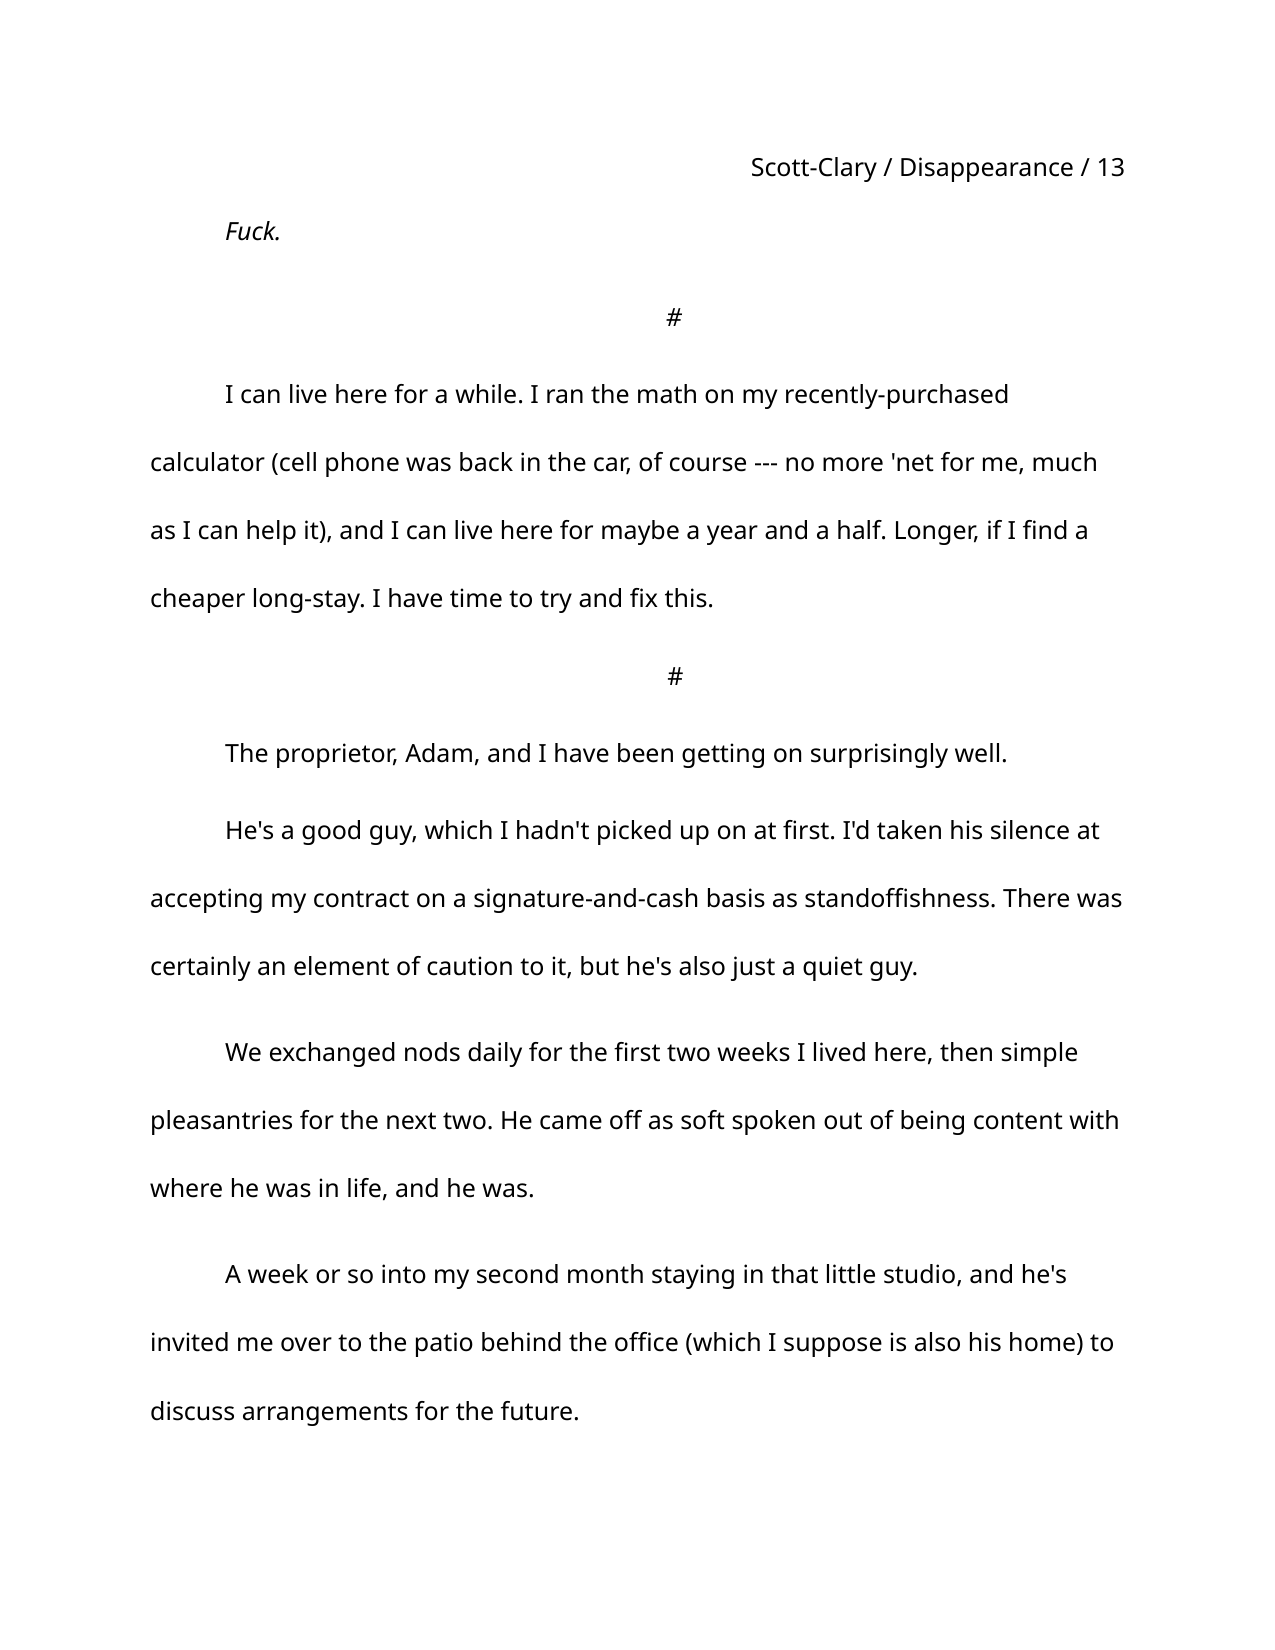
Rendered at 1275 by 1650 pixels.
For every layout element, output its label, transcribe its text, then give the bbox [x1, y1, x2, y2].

text I can live here for a while. I ran the math on my recently-purchased calculator (cell phone was back in the car, of course --- no more 'net for me, much as I can help it), and I can live here for maybe a year and a half. Longer, if I find a cheaper long-stay. I have time to try and fix this. [150, 377, 1125, 615]
text A week or so into my second month staying in that little studio, and he's invited me over to the patio behind the office (which I suppose is also his home) to discuss arrangements for the future. [150, 1257, 1125, 1427]
text He's a good guy, which I hadn't picked up on at first. I'd taken his silence at accepting my contract on a signature-and-cash basis as standoffishness. There was certainly an element of caution to it, but he's also just a quiet guy. [150, 812, 1125, 983]
text # [150, 299, 1125, 334]
text # [150, 658, 1125, 692]
text We exchanged nods daily for the first two weeks I lived here, then simple pleasantries for the next two. He came off as soft spoken out of being content with where he was in life, and he was. [150, 1034, 1125, 1205]
text The proprietor, Adam, and I have been getting on surprisingly well. [150, 735, 1125, 769]
text Fuck. [150, 213, 1125, 248]
